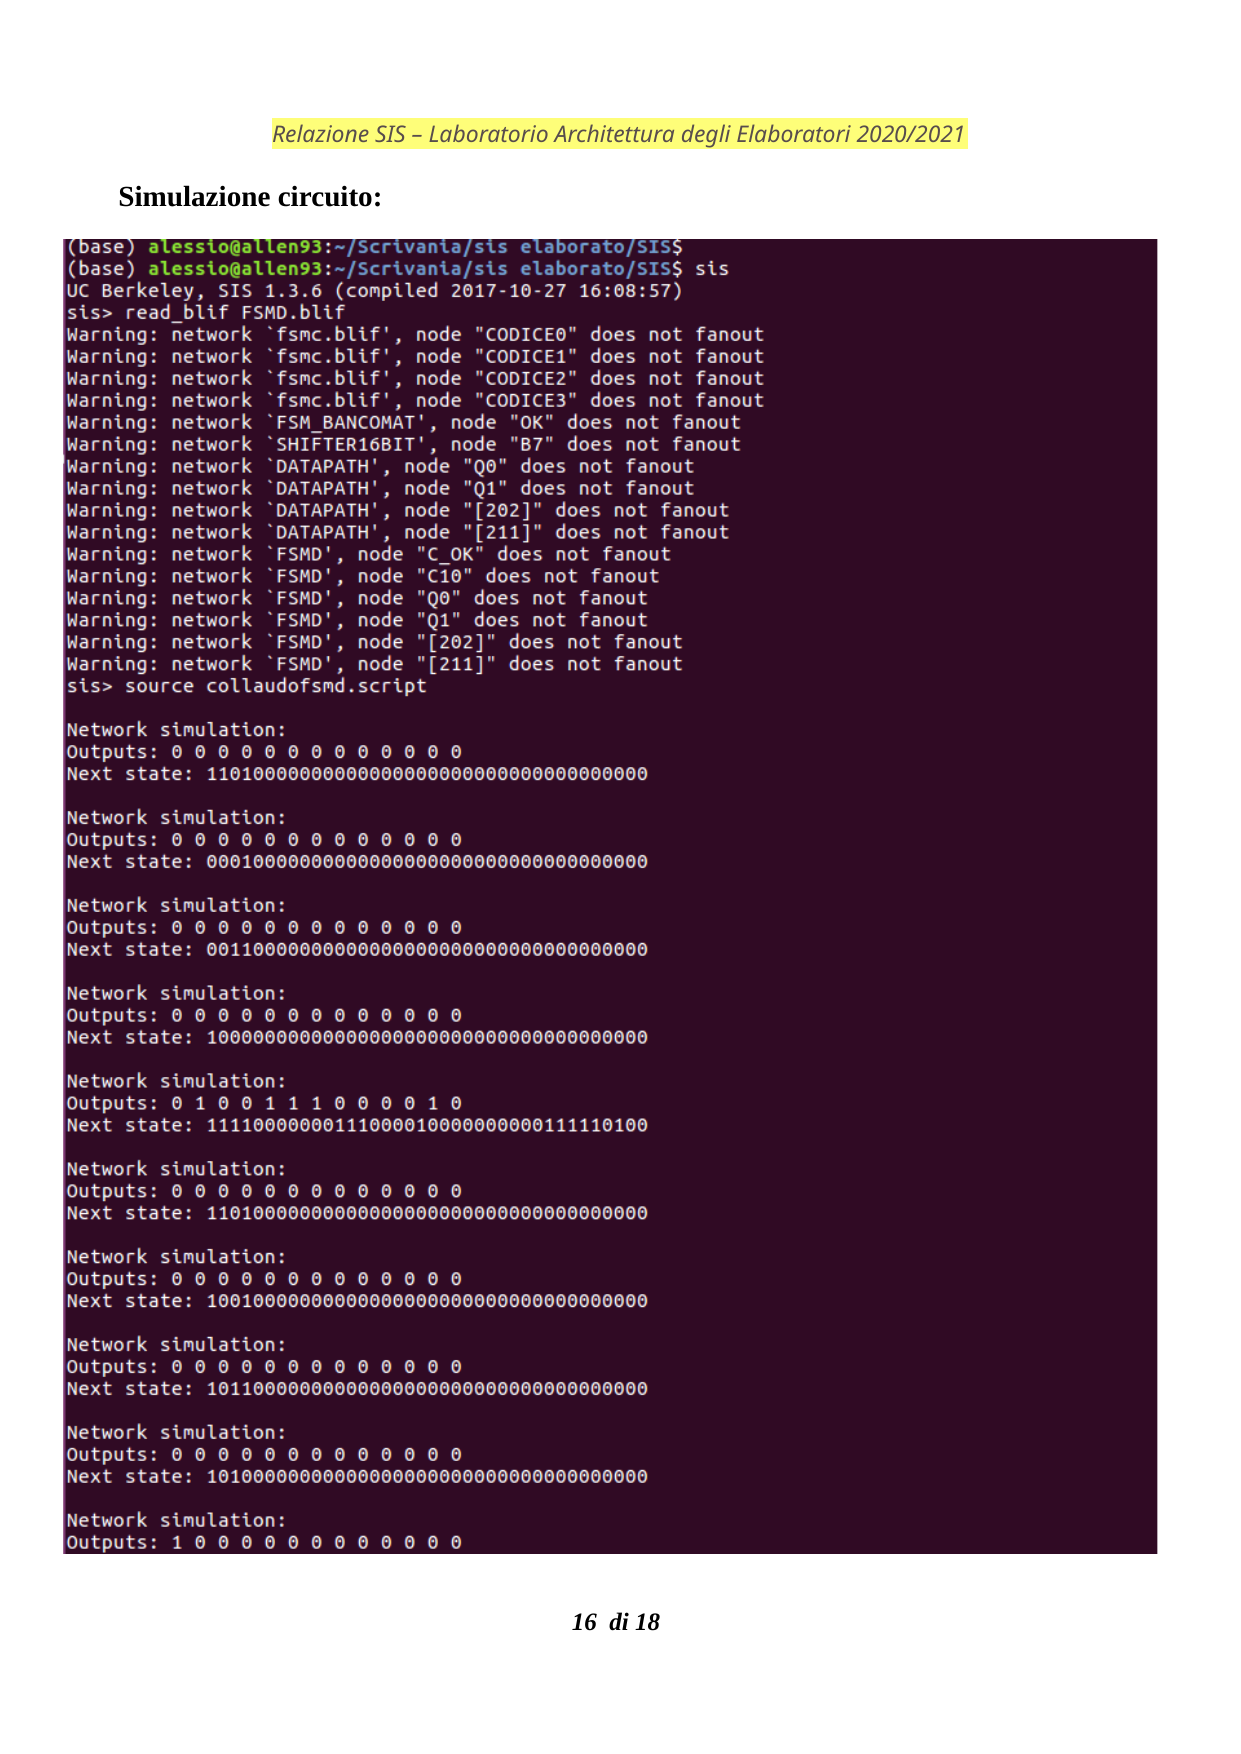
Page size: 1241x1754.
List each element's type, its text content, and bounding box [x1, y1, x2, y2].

picture [63, 239, 1158, 1554]
text Simulazione circuito: [118, 179, 1205, 212]
